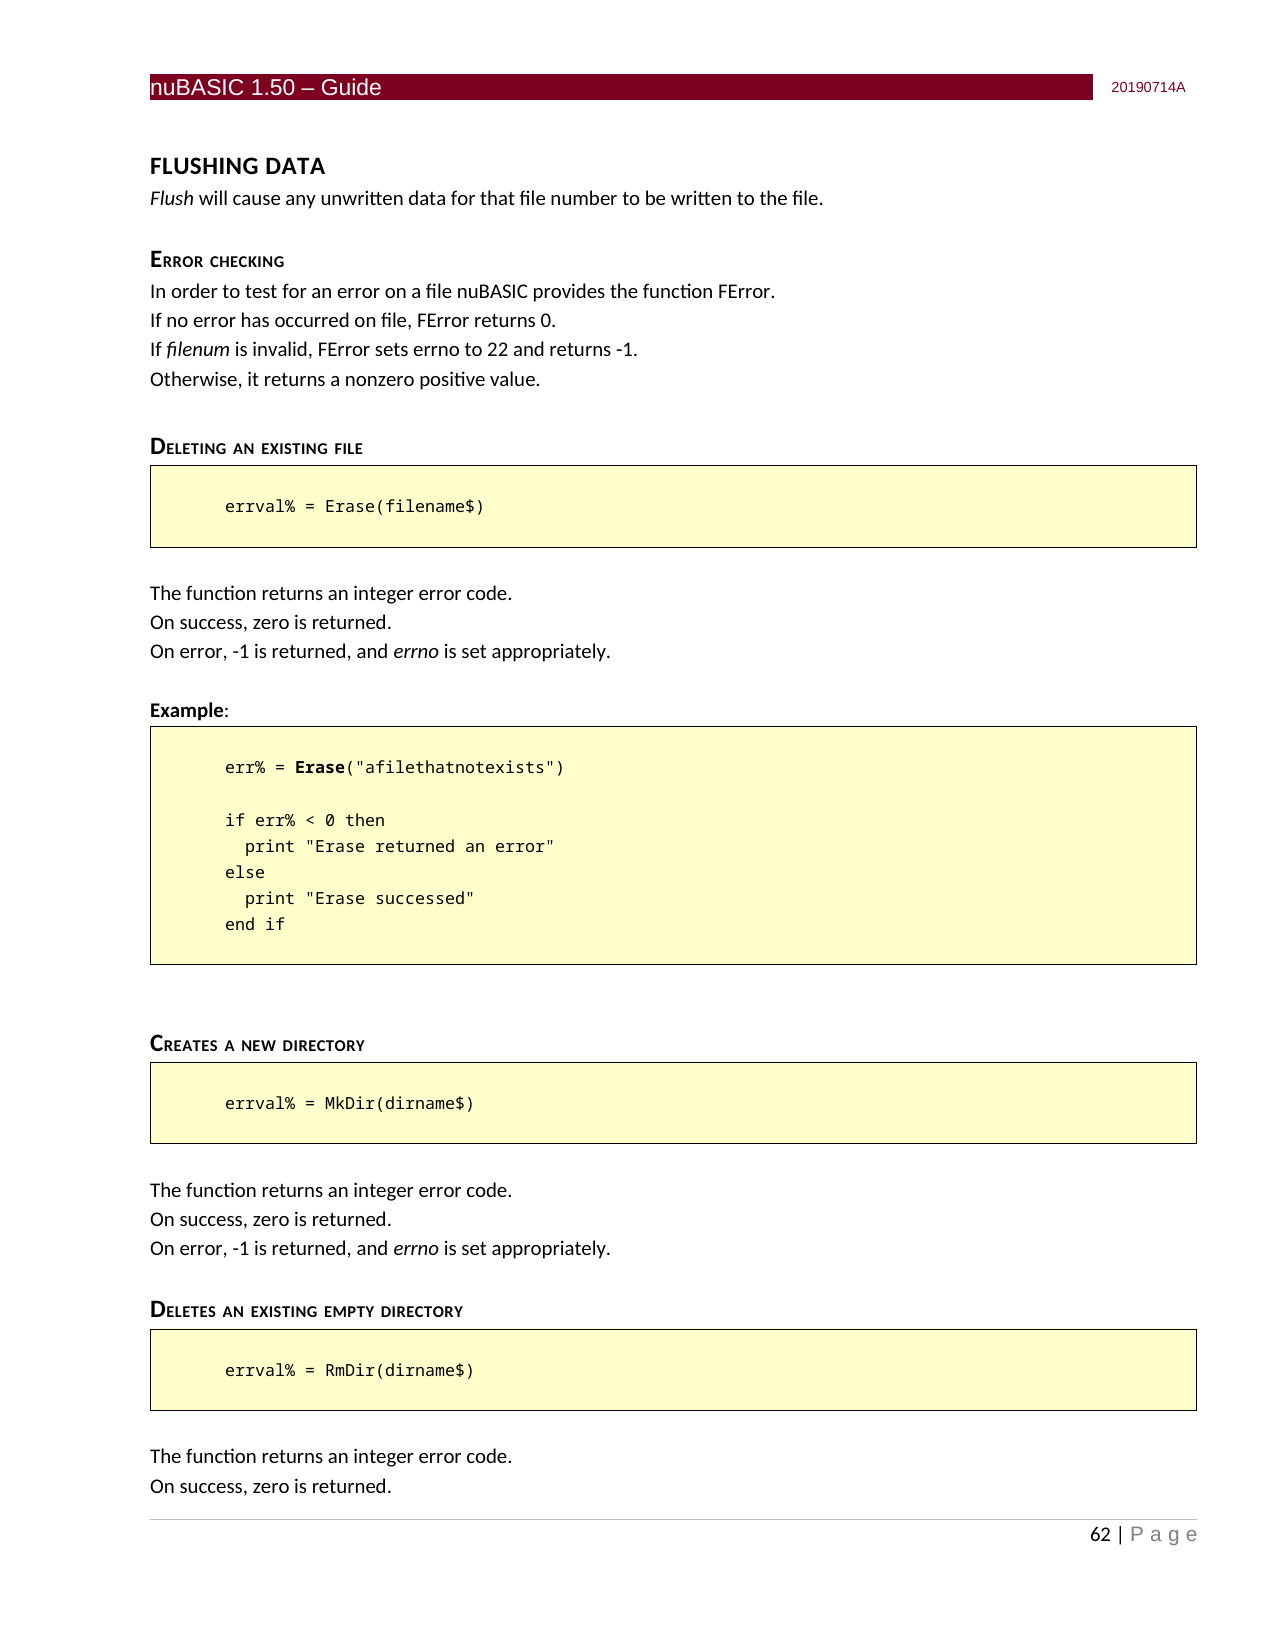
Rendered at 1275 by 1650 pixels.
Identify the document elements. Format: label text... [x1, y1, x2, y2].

text Example: [150, 697, 1197, 722]
list end if [151, 908, 1196, 934]
text The function returns an integer error code. [150, 1177, 1197, 1202]
list print "Erase successed" [151, 882, 1196, 908]
subtitle FLUSHING DATA [150, 150, 1197, 181]
text If filenum is invalid, FError sets errno to 22 and returns -1. [150, 337, 1197, 362]
subtitle Error checking [150, 243, 1197, 274]
subtitle Creates a new directory [150, 1027, 1197, 1057]
text On error, -1 is returned, and errno is set appropriately. [150, 638, 1197, 664]
list errval% = Erase(filename$) [151, 491, 1196, 517]
text On success, zero is returned. [150, 609, 1197, 635]
text In order to test for an error on a file nuBASIC provides the function FError. [150, 278, 1197, 304]
text Otherwise, it returns a nonzero positive value. [150, 366, 1197, 391]
list print "Erase returned an error" [151, 830, 1196, 856]
list errval% = RmDir(dirname$) [151, 1354, 1196, 1381]
list if err% < 0 then [151, 804, 1196, 830]
text On success, zero is returned. [150, 1473, 1197, 1498]
list else [151, 856, 1196, 882]
text The function returns an integer error code. [150, 580, 1197, 606]
subtitle Deleting an existing file [150, 430, 1197, 461]
text Flush will cause any unwritten data for that file number to be written to the file. [150, 185, 1197, 210]
list errval% = MkDir(dirname$) [151, 1088, 1196, 1114]
text On success, zero is returned. [150, 1206, 1197, 1231]
text If no error has occurred on file, FError returns 0. [150, 307, 1197, 333]
text The function returns an integer error code. [150, 1444, 1197, 1469]
subtitle Deletes an existing empty directory [150, 1293, 1197, 1324]
text On error, -1 is returned, and errno is set appropriately. [150, 1235, 1197, 1261]
list err% = Erase("afilethatnotexists") [151, 752, 1196, 778]
